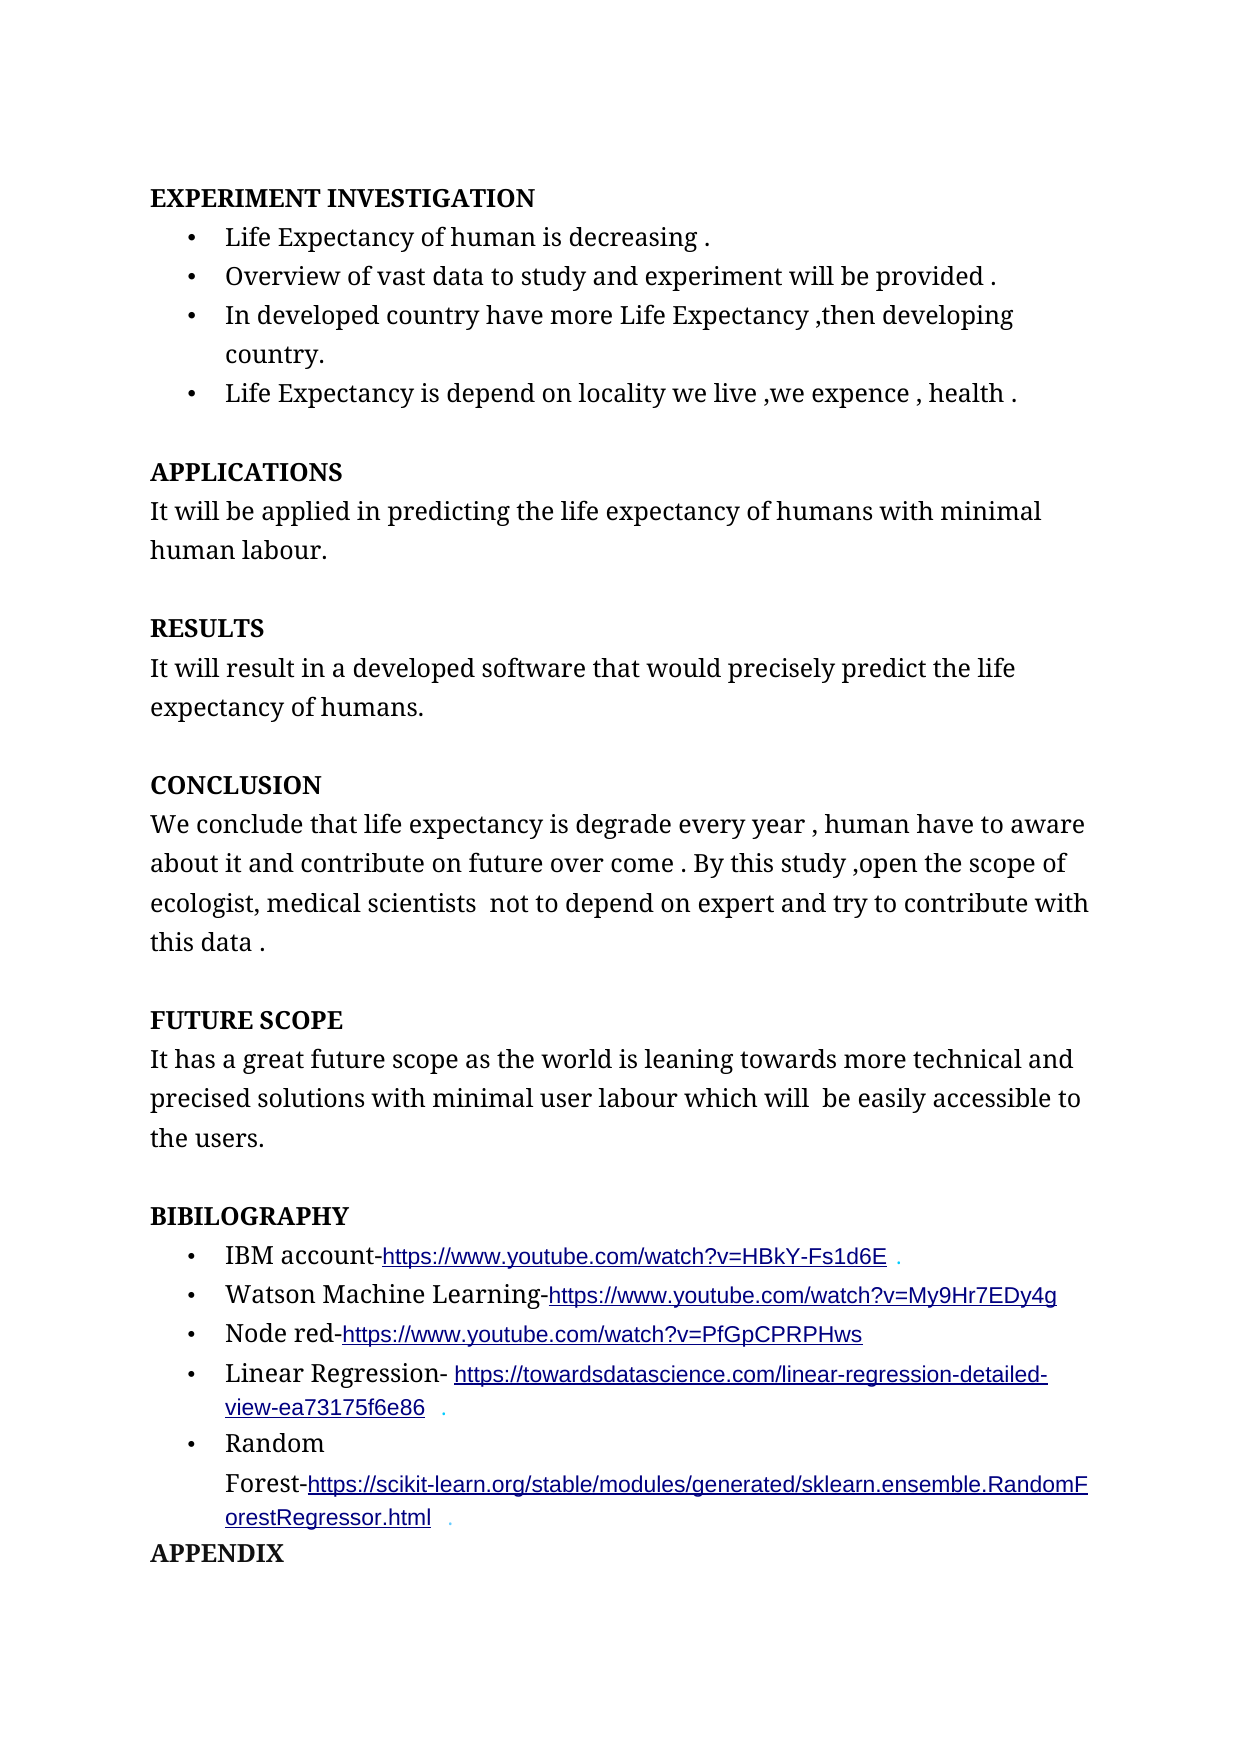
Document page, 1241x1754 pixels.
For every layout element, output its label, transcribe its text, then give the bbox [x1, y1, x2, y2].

list Overview of vast data to study and experiment will be provided . [187, 258, 1090, 293]
text We conclude that life expectancy is degrade every year , human have to aware about it and contribute on future over come . By this study ,open the scope of ecologist, medical scientists not to depend on expert and try to contribute with this data . [150, 807, 1090, 958]
list Node red-https://www.youtube.com/watch?v=PfGpCPRPHws [187, 1316, 1090, 1350]
list In developed country have more Life Expectancy ,then developing country. [187, 298, 1090, 371]
text It has a great future scope as the world is leaning towards more technical and precised solutions with minimal user labour which will be easily accessible to the users. [150, 1042, 1090, 1154]
text APPLICATIONS [150, 454, 1090, 488]
text BIBILOGRAPHY [150, 1198, 1090, 1233]
text RESULTS [150, 611, 1090, 645]
text It will be applied in predicting the life expectancy of humans with minimal human labour. [150, 493, 1090, 567]
list Watson Machine Learning-https://www.youtube.com/watch?v=My9Hr7EDy4g [187, 1277, 1090, 1311]
list Life Expectancy of human is decreasing . [187, 219, 1090, 253]
list Linear Regression- https://towardsdatascience.com/linear-regression-detailed-view-ea73175f6e86 . [187, 1355, 1090, 1422]
text EXPERIMENT INVESTIGATION [150, 180, 1090, 214]
list Random Forest-https://scikit-learn.org/stable/modules/generated/sklearn.ensemble.RandomForestRegressor.html . [187, 1426, 1090, 1532]
text CONCLUSION [150, 768, 1090, 802]
text FUTURE SCOPE [150, 1003, 1090, 1037]
text It will result in a developed software that would precisely predict the life expectancy of humans. [150, 650, 1090, 723]
list Life Expectancy is depend on locality we live ,we expence , health . [187, 376, 1090, 410]
text APPENDIX [150, 1536, 1090, 1570]
list IBM account-https://www.youtube.com/watch?v=HBkY-Fs1d6E . [187, 1238, 1090, 1272]
